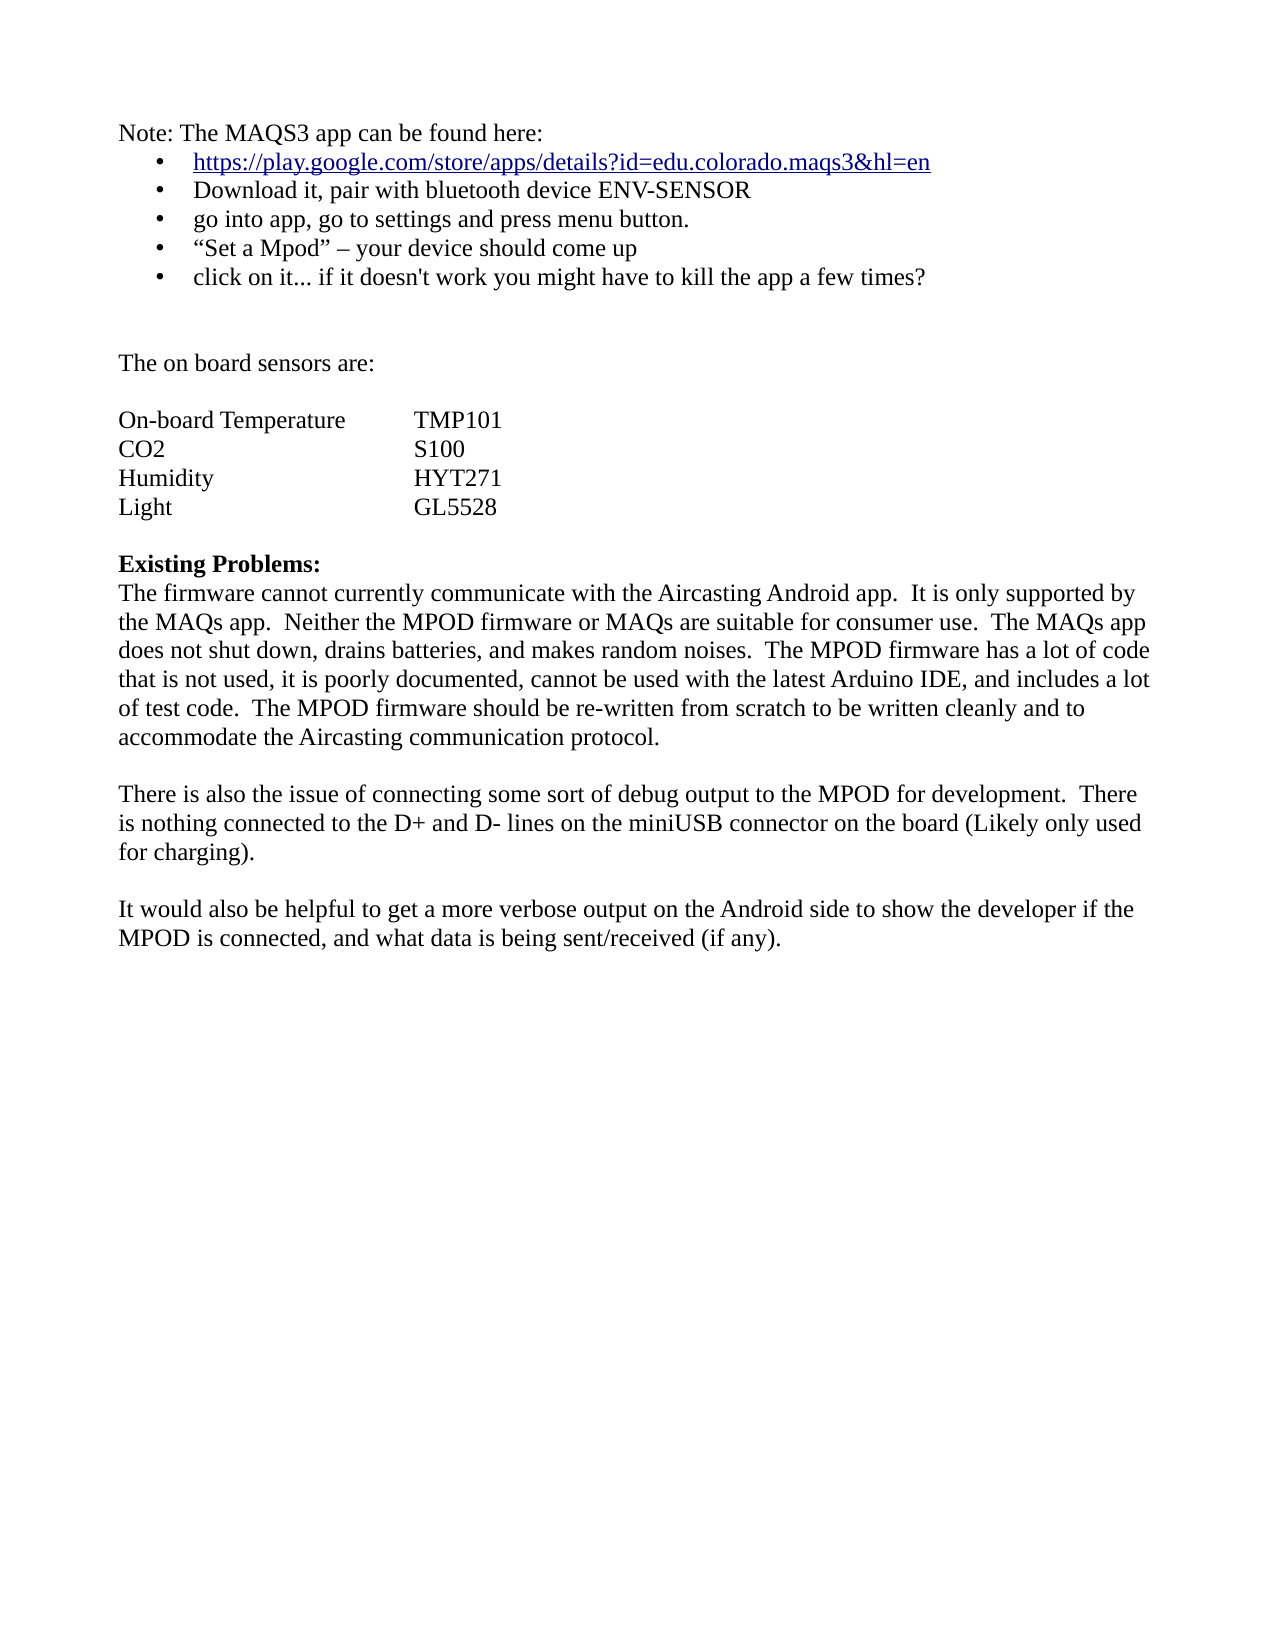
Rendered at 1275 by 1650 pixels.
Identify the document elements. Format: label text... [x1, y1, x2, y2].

text Note: The MAQS3 app can be found here: [118, 118, 1157, 147]
text There is also the issue of connecting some sort of debug output to the MPOD for development. There is nothing connected to the D+ and D- lines on the miniUSB connector on the board (Likely only used for charging). [118, 779, 1157, 866]
text The on board sensors are: [118, 348, 1157, 377]
text It would also be helpful to get a more verbose output on the Android side to show the developer if the MPOD is connected, and what data is being sent/received (if any). [118, 894, 1157, 952]
list go into app, go to settings and press menu button. [156, 204, 1157, 233]
text The firmware cannot currently communicate with the Aircasting Android app. It is only supported by the MAQs app. Neither the MPOD firmware or MAQs are suitable for consumer use. The MAQs app does not shut down, drains batteries, and makes random noises. The MPOD firmware has a lot of code that is not used, it is poorly documented, cannot be used with the latest Arduino IDE, and includes a lot of test code. The MPOD firmware should be re-written from scratch to be written cleanly and to accommodate the Aircasting communication protocol. [118, 578, 1157, 751]
list Download it, pair with bluetooth device ENV-SENSOR [156, 176, 1157, 204]
text On-board Temperature TMP101 [118, 406, 1157, 434]
list https://play.google.com/store/apps/details?id=edu.colorado.maqs3&hl=en [156, 147, 1157, 176]
text Existing Problems: [118, 549, 1157, 578]
text Humidity HYT271 [118, 463, 1157, 492]
list click on it... if it doesn't work you might have to kill the app a few times? [156, 262, 1157, 291]
list “Set a Mpod” – your device should come up [156, 233, 1157, 262]
text Light GL5528 [118, 492, 1157, 521]
text CO2 S100 [118, 434, 1157, 463]
